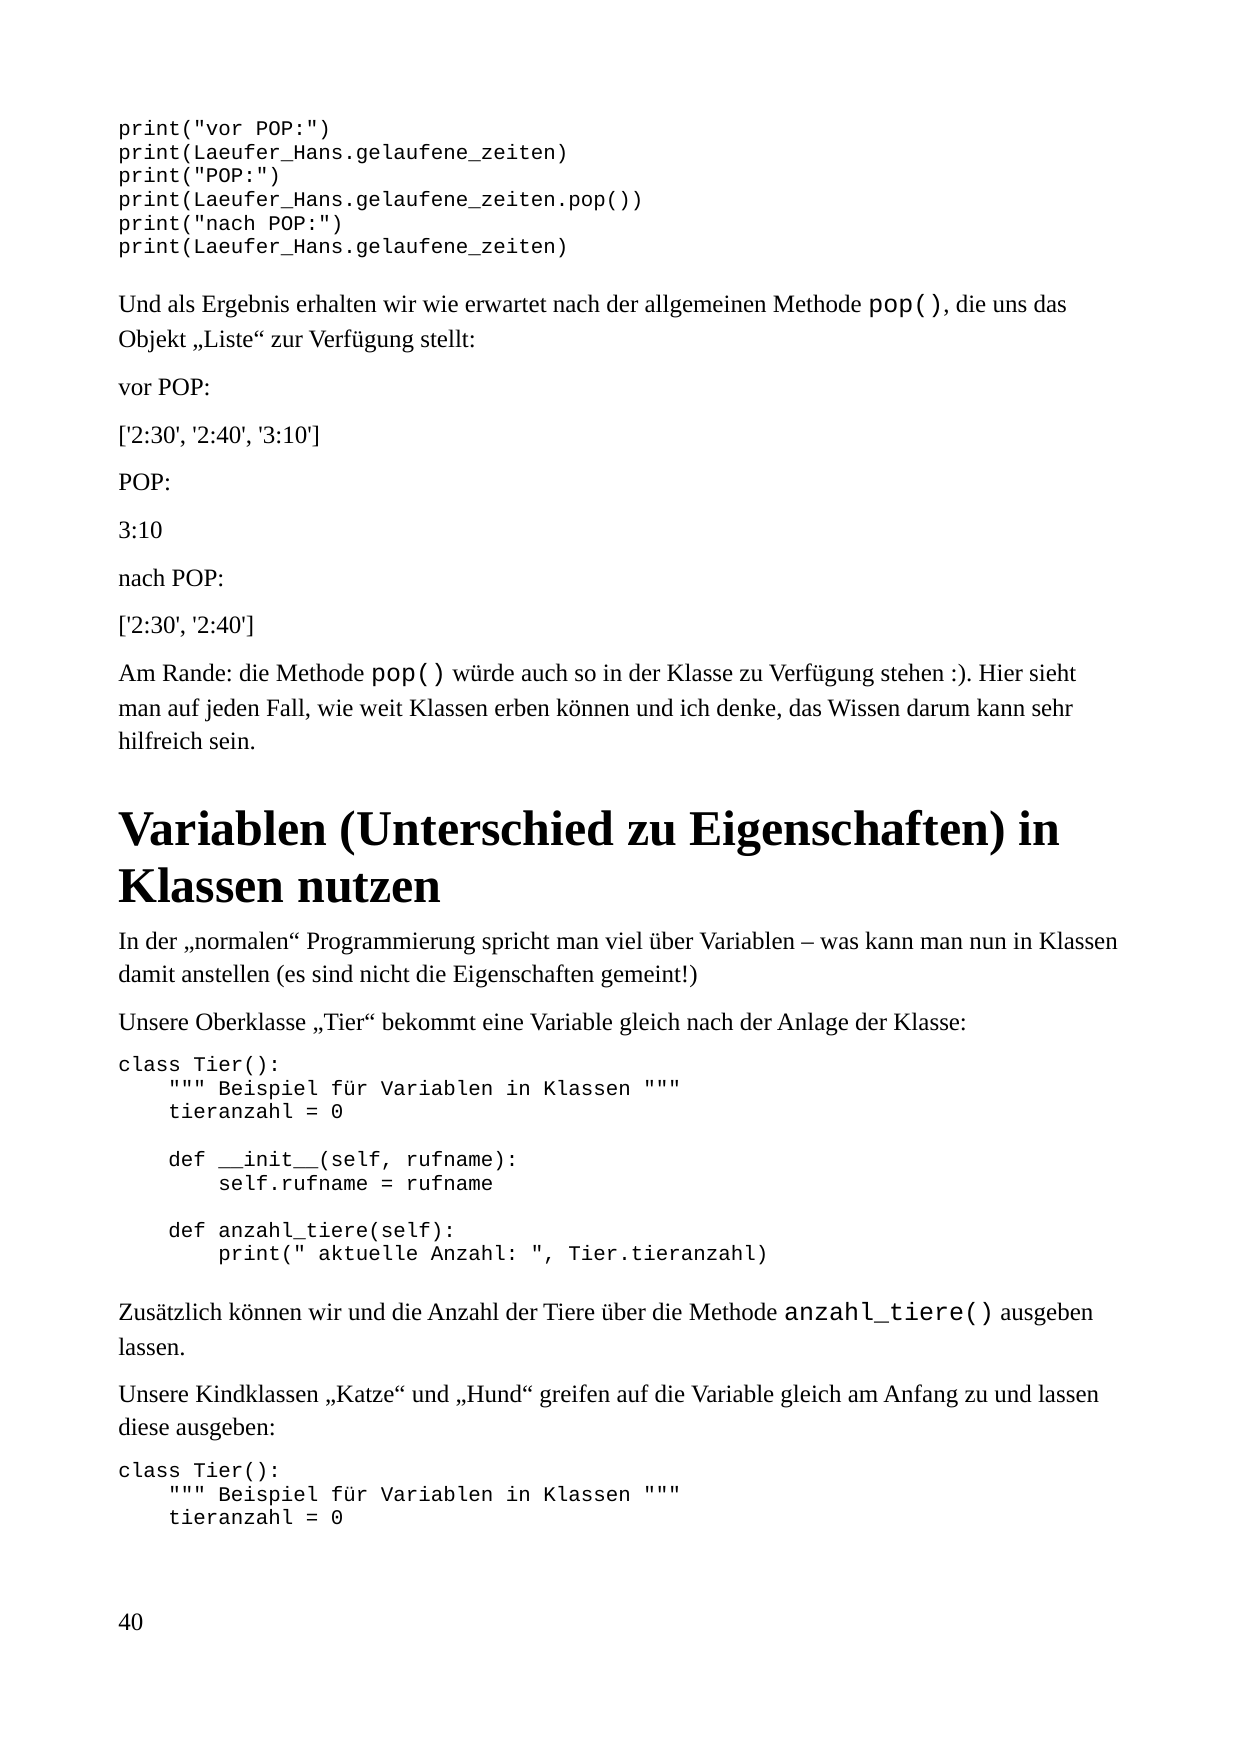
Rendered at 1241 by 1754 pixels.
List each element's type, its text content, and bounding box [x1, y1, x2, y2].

text Und als Ergebnis erhalten wir wie erwartet nach der allgemeinen Methode pop(), die uns das Objekt „Liste“ zur Verfügung stellt: [118, 289, 1122, 353]
text POP: [118, 467, 1122, 496]
text class Tier(): [118, 1054, 1122, 1078]
subtitle Variablen (Unterschied zu Eigenschaften) in Klassen nutzen [118, 798, 1122, 913]
text 3:10 [118, 515, 1122, 544]
text print(Laeufer_Hans.gelaufene_zeiten.pop()) [118, 189, 1122, 213]
text ['2:30', '2:40', '3:10'] [118, 420, 1122, 448]
text print(Laeufer_Hans.gelaufene_zeiten) [118, 142, 1122, 165]
text """ Beispiel für Variablen in Klassen """ [118, 1483, 1122, 1507]
text class Tier(): [118, 1460, 1122, 1483]
text ['2:30', '2:40'] [118, 610, 1122, 639]
text tieranzahl = 0 [118, 1102, 1122, 1125]
text In der „normalen“ Programmierung spricht man viel über Variablen – was kann man nun in Klassen damit anstellen (es sind nicht die Eigenschaften gemeint!) [118, 926, 1122, 988]
text def anzahl_tiere(self): [118, 1220, 1122, 1243]
text def __init__(self, rufname): [118, 1149, 1122, 1172]
text self.rufname = rufname [118, 1172, 1122, 1196]
text Unsere Oberklasse „Tier“ bekommt eine Variable gleich nach der Anlage der Klasse: [118, 1007, 1122, 1035]
text Unsere Kindklassen „Katze“ und „Hund“ greifen auf die Variable gleich am Anfang zu und lassen diese ausgeben: [118, 1379, 1122, 1441]
text Zusätzlich können wir und die Anzahl der Tiere über die Methode anzahl_tiere() ausgeben lassen. [118, 1297, 1122, 1360]
text vor POP: [118, 372, 1122, 401]
text print("POP:") [118, 165, 1122, 189]
text print(" aktuelle Anzahl: ", Tier.tieranzahl) [118, 1243, 1122, 1267]
text tieranzahl = 0 [118, 1507, 1122, 1531]
text nach POP: [118, 563, 1122, 591]
text print(Laeufer_Hans.gelaufene_zeiten) [118, 236, 1122, 260]
text print("nach POP:") [118, 213, 1122, 236]
text Am Rande: die Methode pop() würde auch so in der Klasse zu Verfügung stehen :). Hier sieht man auf jeden Fall, wie weit Klassen erben können und ich denke, das Wissen darum kann sehr hilfreich sein. [118, 658, 1122, 755]
text print("vor POP:") [118, 118, 1122, 142]
text """ Beispiel für Variablen in Klassen """ [118, 1078, 1122, 1102]
